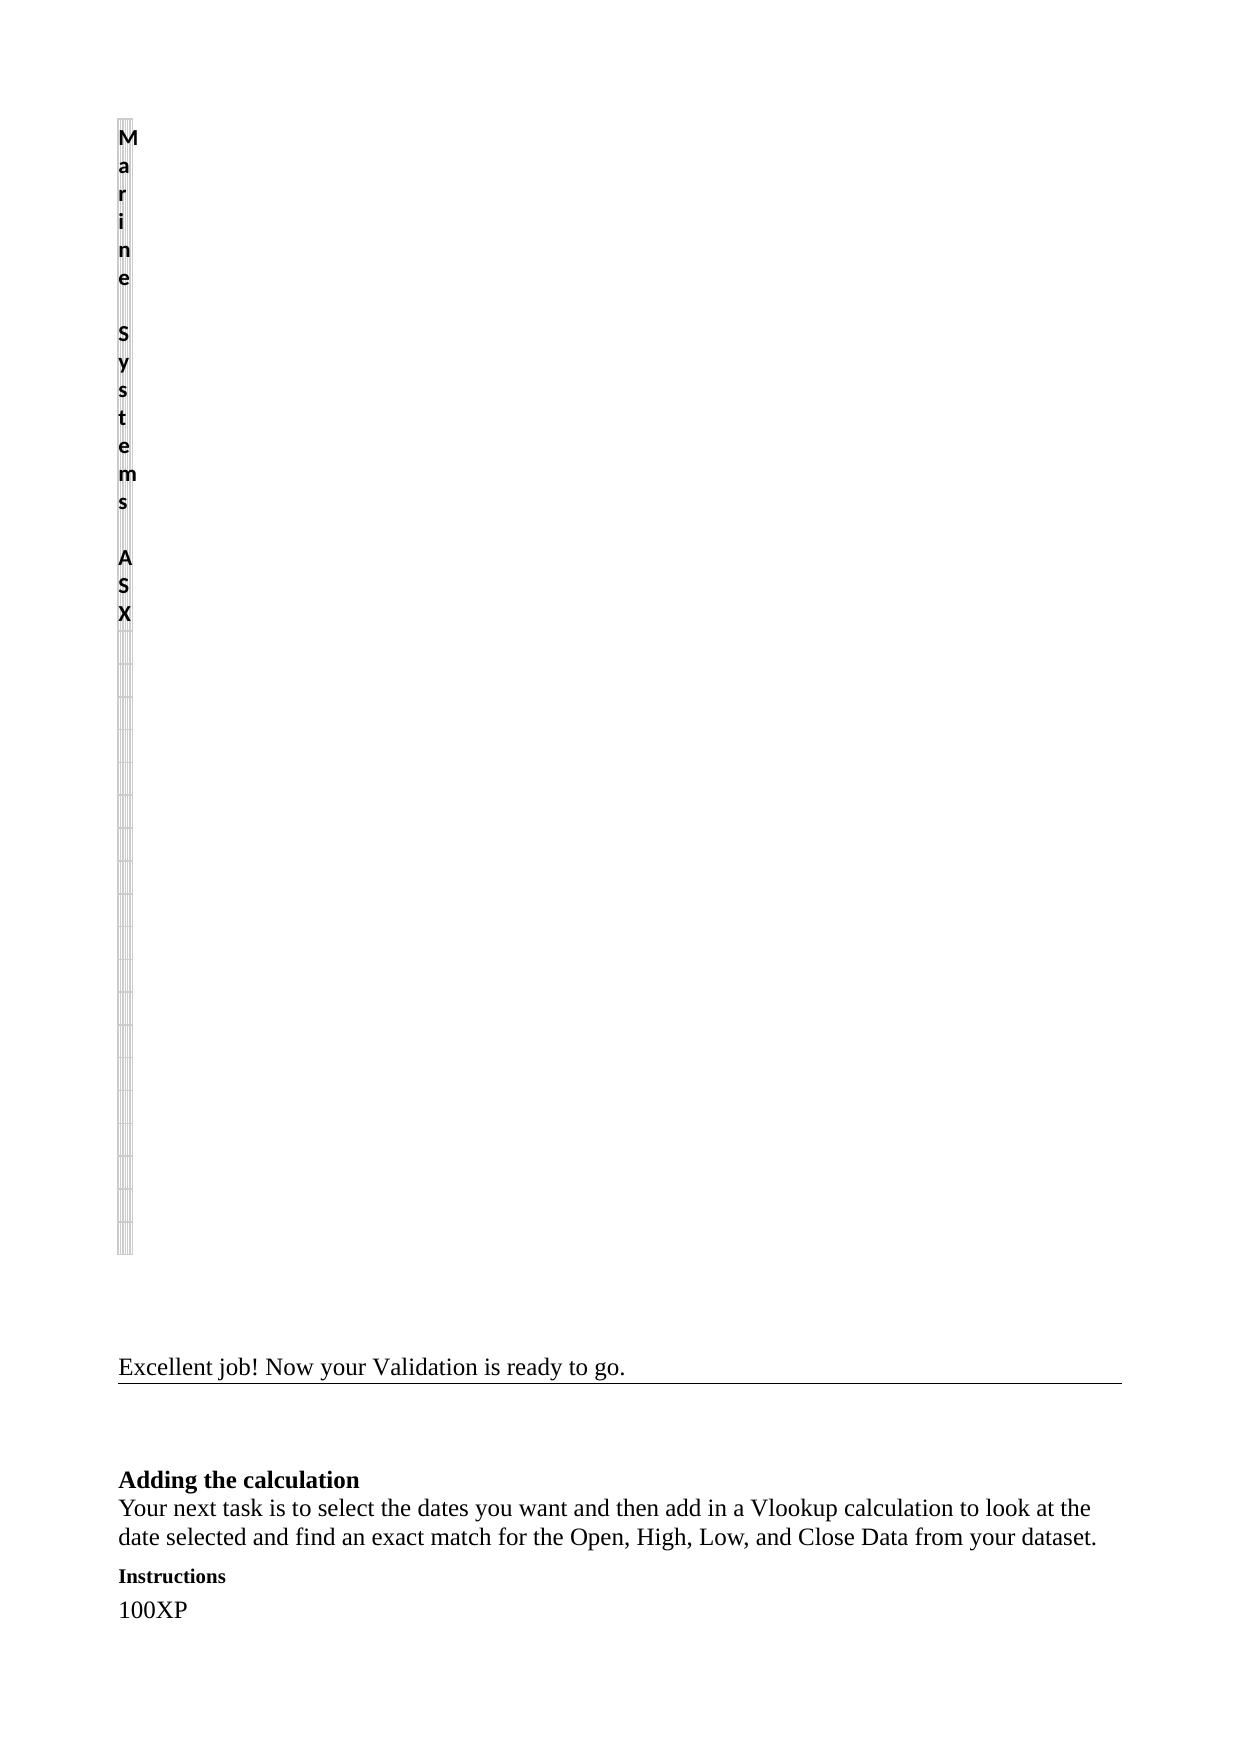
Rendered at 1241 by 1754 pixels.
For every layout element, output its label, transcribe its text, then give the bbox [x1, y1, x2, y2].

subtitle Adding the calculation [118, 1465, 1122, 1493]
text Your next task is to select the dates you want and then add in a Vlookup calculation to look at the date selected and find an exact match for the Open, High, Low, and Close Data from your dataset. [118, 1493, 1122, 1551]
text 100XP [118, 1595, 1122, 1623]
text Excellent job! Now your Validation is ready to go. [118, 1352, 1122, 1383]
subtitle Instructions [118, 1563, 1122, 1588]
